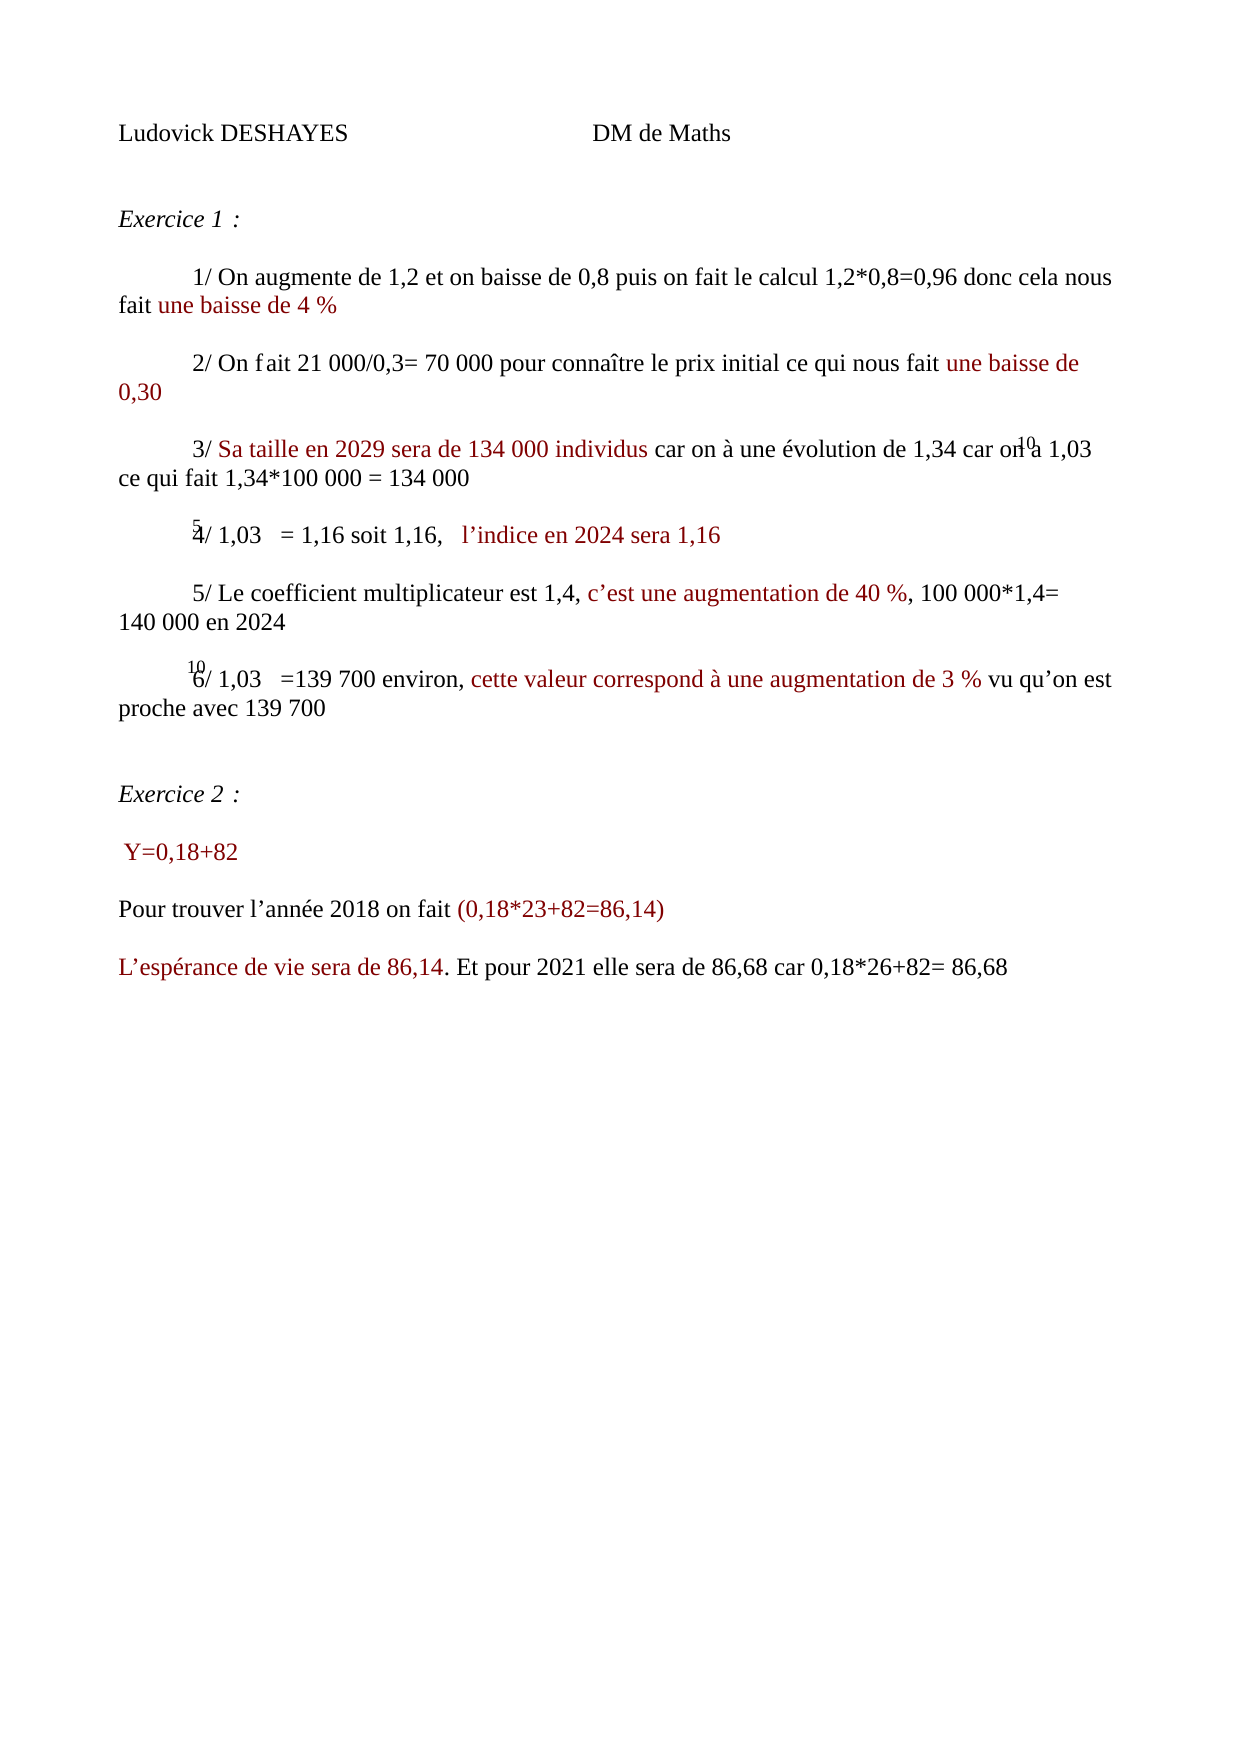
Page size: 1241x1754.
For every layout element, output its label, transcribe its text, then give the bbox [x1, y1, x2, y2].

text 5/ Le coefficient multiplicateur est 1,4, c’est une augmentation de 40 %, 100 000*1,4= [118, 578, 1122, 607]
text L’espérance de vie sera de 86,14. Et pour 2021 elle sera de 86,68 car 0,18*26+82= 86,68 [118, 952, 1122, 981]
text 140 000 en 2024 [118, 607, 1122, 636]
text Exercice 2 : [118, 779, 1122, 808]
text 6/ 1,03 =139 700 environ, cette valeur correspond à une augmentation de 3 % vu qu’on est proche avec 139 700 [118, 664, 1122, 722]
text Pour trouver l’année 2018 on fait (0,18*23+82=86,14) [118, 894, 1122, 923]
text 2/ On f ait 21 000/0,3= 70 000 pour connaître le prix initial ce qui nous fait une baisse de 0,30 [118, 348, 1122, 406]
text 3/ Sa taille en 2029 sera de 134 000 individus car on à une évolution de 1,34 car on a 1,03 ce qui fait 1,34*100 000 = 134 000 [118, 434, 1122, 492]
text Ludovick DESHAYES DM de Maths [118, 118, 1122, 147]
text Y=0,18+82 [118, 837, 1122, 866]
text 4/ 1,03 = 1,16 soit 1,16, l’indice en 2024 sera 1,16 [118, 521, 1122, 549]
text 1/ On augmente de 1,2 et on baisse de 0,8 puis on fait le calcul 1,2*0,8=0,96 donc cela nous fait une baisse de 4 % [118, 262, 1122, 319]
text Exercice 1 : [118, 204, 1122, 233]
